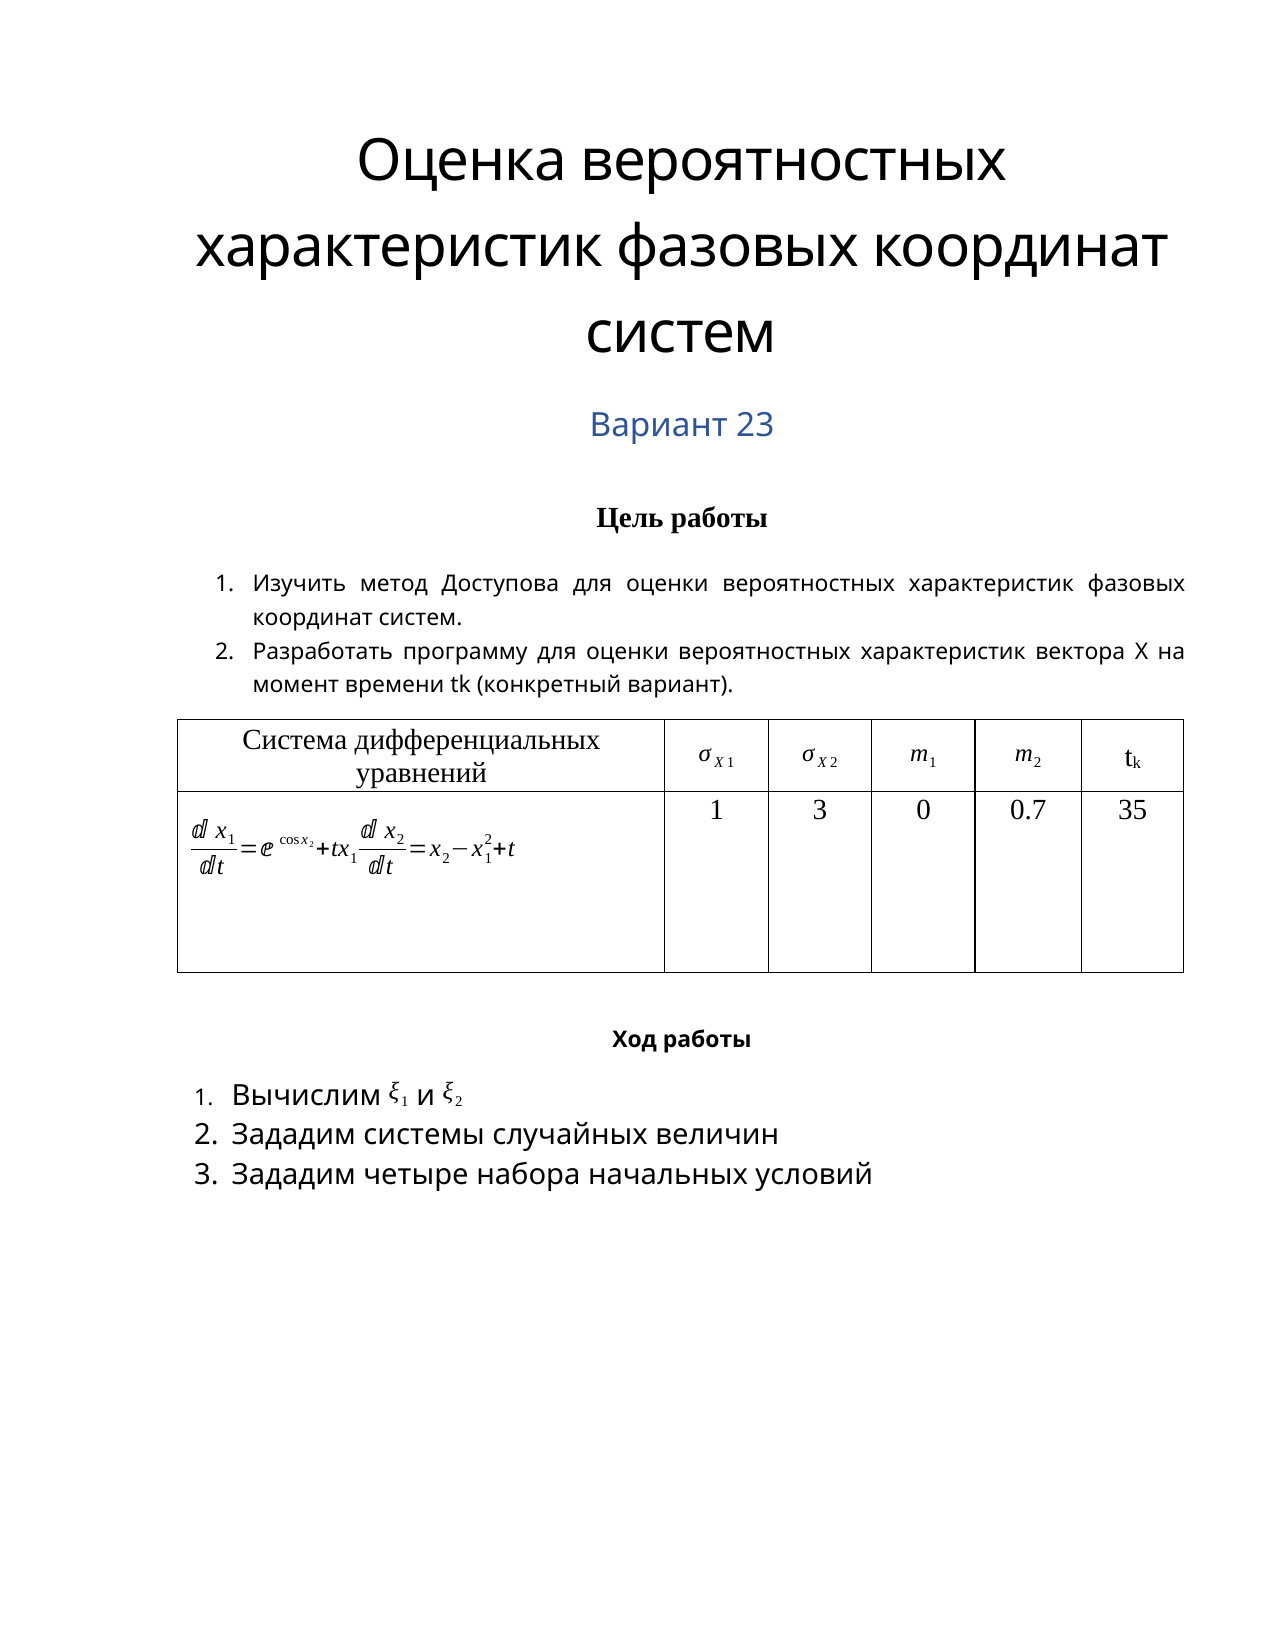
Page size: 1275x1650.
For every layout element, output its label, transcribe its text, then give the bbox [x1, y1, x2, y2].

list Зададим системы случайных величин [194, 1113, 1186, 1153]
list Зададим четыре набора начальных условий [194, 1153, 1186, 1193]
table_header tk [1082, 720, 1183, 791]
table_header [665, 720, 768, 791]
text Цель работы [177, 500, 1186, 533]
table_cell 0 [872, 792, 974, 972]
list Вычислим и [194, 1074, 1186, 1113]
list Разработать программу для оценки вероятностных характеристик вектора Х на момент времени tk (конкретный вариант). [215, 634, 1186, 699]
table_header [769, 720, 871, 791]
table_cell 3 [769, 792, 871, 972]
table_cell [178, 792, 664, 972]
subtitle Оценка вероятностных характеристик фазовых координат систем [177, 118, 1186, 369]
text Ход работы [177, 1023, 1186, 1055]
table_header [872, 720, 974, 791]
table_cell 35 [1082, 792, 1183, 972]
table_cell 1 [665, 792, 768, 972]
subtitle Вариант 23 [177, 401, 1186, 446]
list Изучить метод Доступова для оценки вероятностных характеристик фазовых координат систем. [215, 567, 1186, 632]
table_cell 0.7 [976, 792, 1081, 972]
table_header [976, 720, 1081, 791]
table_header Система дифференциальных уравнений [178, 720, 664, 791]
